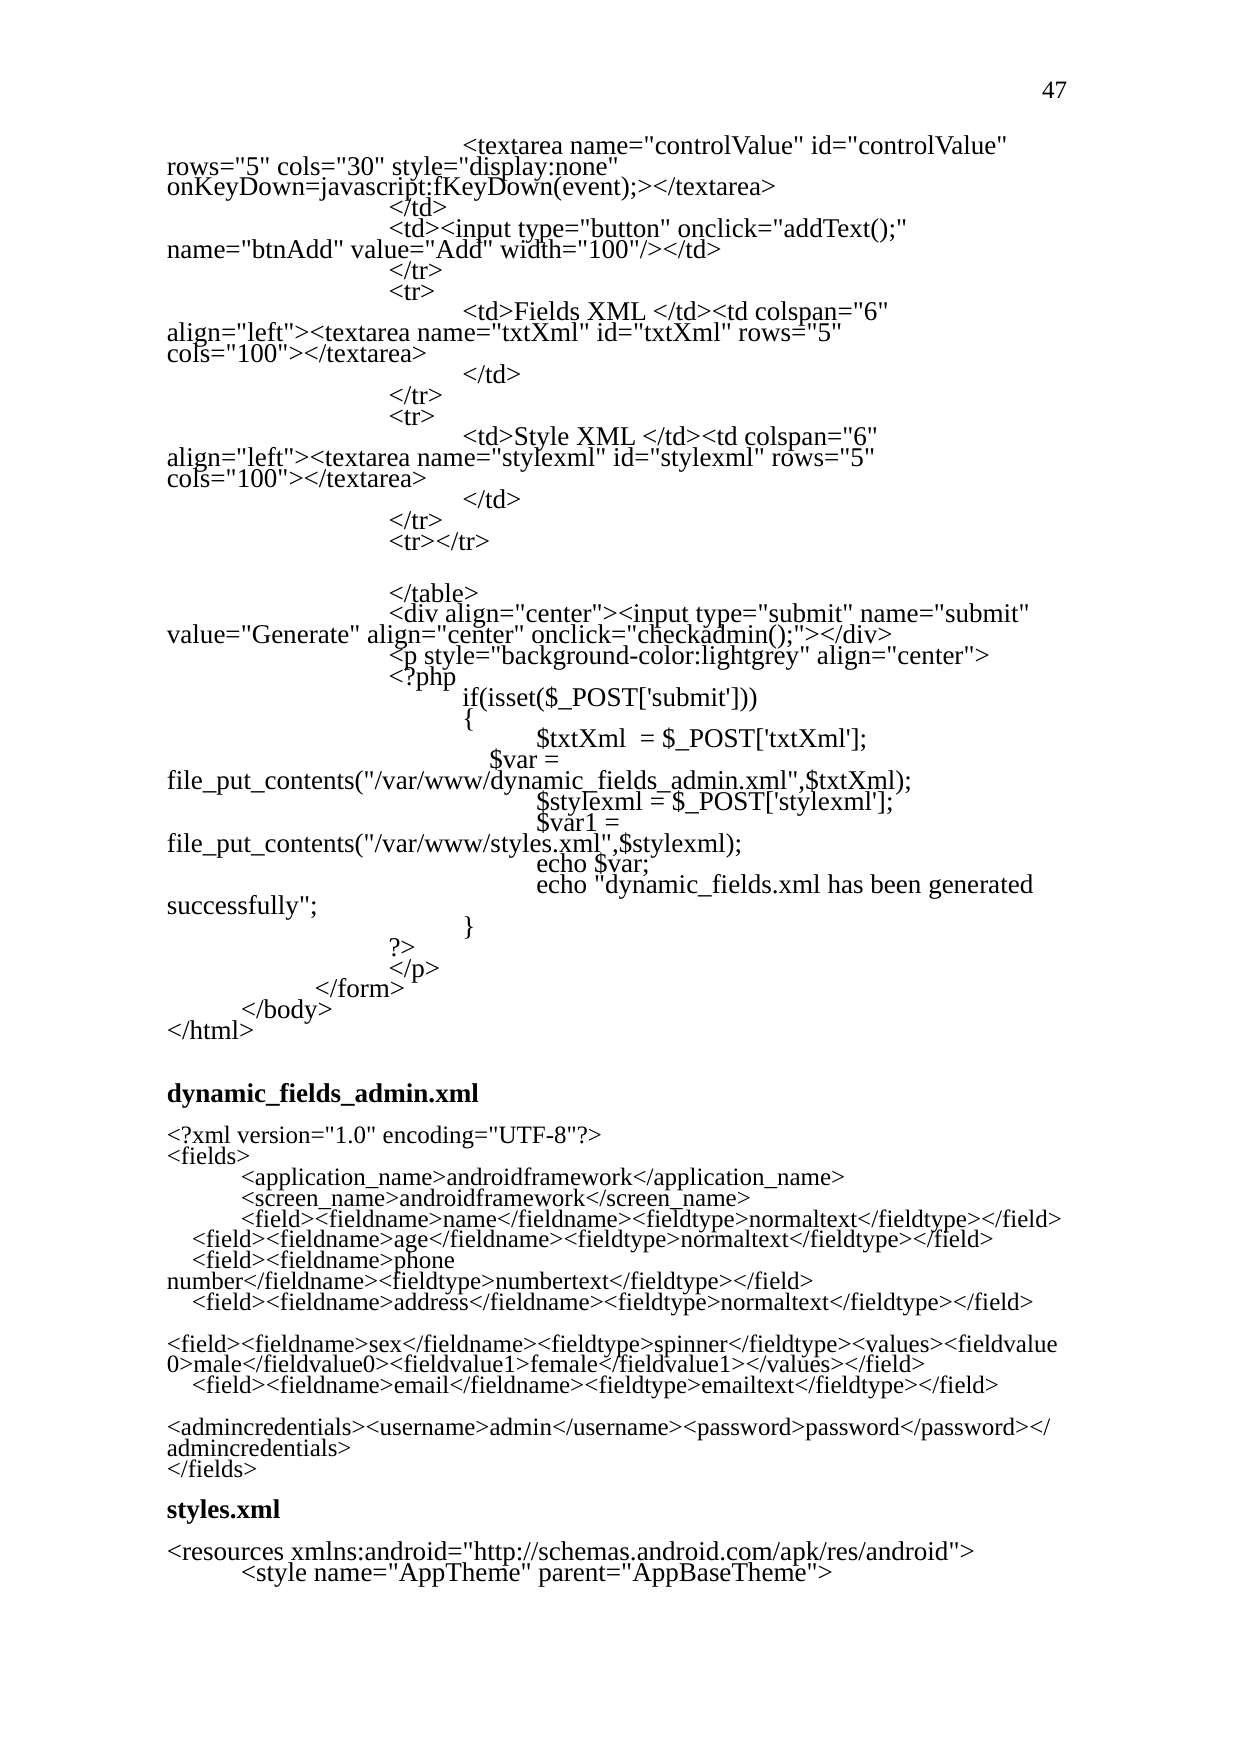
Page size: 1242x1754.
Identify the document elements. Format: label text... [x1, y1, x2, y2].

text ?> [167, 939, 1067, 960]
text <div align="center"><input type="submit" name="submit" value="Generate" align="center" onclick="checkadmin();"></div> [167, 606, 1067, 648]
text if(isset($_POST['submit'])) [167, 689, 483, 710]
text if(isset($_POST['submit'])) [642, 689, 735, 710]
text styles.xml [167, 1502, 1067, 1523]
text </table> [167, 585, 1067, 606]
text </td> [167, 492, 1067, 512]
text </fields> [167, 1460, 1067, 1481]
text echo $var; [167, 856, 1067, 877]
text <td><input type="button" onclick="addText();" name="btnAdd" value="Add" width="100"/></td> [167, 221, 1067, 262]
text <field><fieldname>name</fieldname><fieldtype>normaltext</fieldtype></field> [167, 1210, 1067, 1231]
text <field><fieldname>age</fieldname><fieldtype>normaltext</fieldtype></field> [167, 1231, 1067, 1252]
text </tr> [167, 387, 1067, 408]
text <tr> [167, 283, 1067, 304]
text dynamic_fields_admin.xml [167, 1085, 1067, 1106]
text <td>Style XML </td><td colspan="6" align="left"><textarea name="stylexml" id="stylexml" rows="5" cols="100"></textarea> [167, 429, 1067, 492]
text </body> [167, 1002, 1067, 1023]
text <?xml version="1.0" encoding="UTF-8"?> [167, 1127, 1067, 1148]
text } [167, 919, 1067, 939]
text $var = file_put_contents("/var/www/dynamic_fields_admin.xml",$txtXml); [167, 752, 1067, 794]
text { [167, 710, 1067, 731]
text </td> [167, 200, 1067, 221]
text </html> [167, 1023, 1067, 1044]
text </td> [167, 367, 1067, 387]
text <fields> [167, 1148, 1067, 1169]
text <field><fieldname>sex</fieldname><fieldtype>spinner</fieldtype><values><fieldvalue0>male</fieldvalue0><fieldvalue1>female</fieldvalue1></values></field> [167, 1314, 1067, 1377]
text <style name="AppTheme" parent="AppBaseTheme"> [167, 1564, 1067, 1585]
text <screen_name>androidframework</screen_name> [167, 1189, 1067, 1210]
text <?php [167, 669, 1067, 689]
text <admincredentials><username>admin</username><password>password</password></admincredentials> [167, 1398, 1067, 1460]
text <p style="background-color:lightgrey" align="center"> [167, 648, 1067, 669]
text echo "dynamic_fields.xml has been generated successfully"; [167, 877, 1067, 919]
text <field><fieldname>phone number</fieldname><fieldtype>numbertext</fieldtype></field> [167, 1252, 1067, 1294]
text </tr> [167, 262, 1067, 283]
text $txtXml = $_POST['txtXml']; [167, 731, 1067, 752]
text <resources xmlns:android="http://schemas.android.com/apk/res/android"> [167, 1544, 1067, 1564]
text <td>Fields XML </td><td colspan="6" align="left"><textarea name="txtXml" id="txtXml" rows="5" cols="100"></textarea> [167, 304, 1067, 367]
text </tr> [167, 512, 1067, 533]
text <field><fieldname>email</fieldname><fieldtype>emailtext</fieldtype></field> [167, 1377, 1067, 1398]
text <tr></tr> [167, 533, 1067, 554]
text <tr> [167, 408, 1067, 429]
text </form> [167, 981, 1067, 1002]
text </p> [167, 960, 1067, 981]
text <application_name>androidframework</application_name> [167, 1169, 1067, 1189]
text $stylexml = $_POST['stylexml']; [883, 794, 1067, 814]
text <field><fieldname>address</fieldname><fieldtype>normaltext</fieldtype></field> [167, 1294, 1067, 1314]
text $var1 = file_put_contents("/var/www/styles.xml",$stylexml); [167, 814, 1067, 856]
text $stylexml = $_POST['stylexml']; [543, 794, 767, 814]
text $stylexml = $_POST['stylexml']; [769, 794, 881, 814]
text if(isset($_POST['submit'])) [752, 689, 1067, 710]
text <textarea name="controlValue" id="controlValue" rows="5" cols="30" style="display:none" onKeyDown=javascript:fKeyDown(event);></textarea> [167, 137, 1067, 200]
text if(isset($_POST['submit'])) [539, 689, 640, 710]
text if(isset($_POST['submit'])) [482, 689, 540, 710]
text $stylexml = $_POST['stylexml']; [167, 794, 542, 814]
